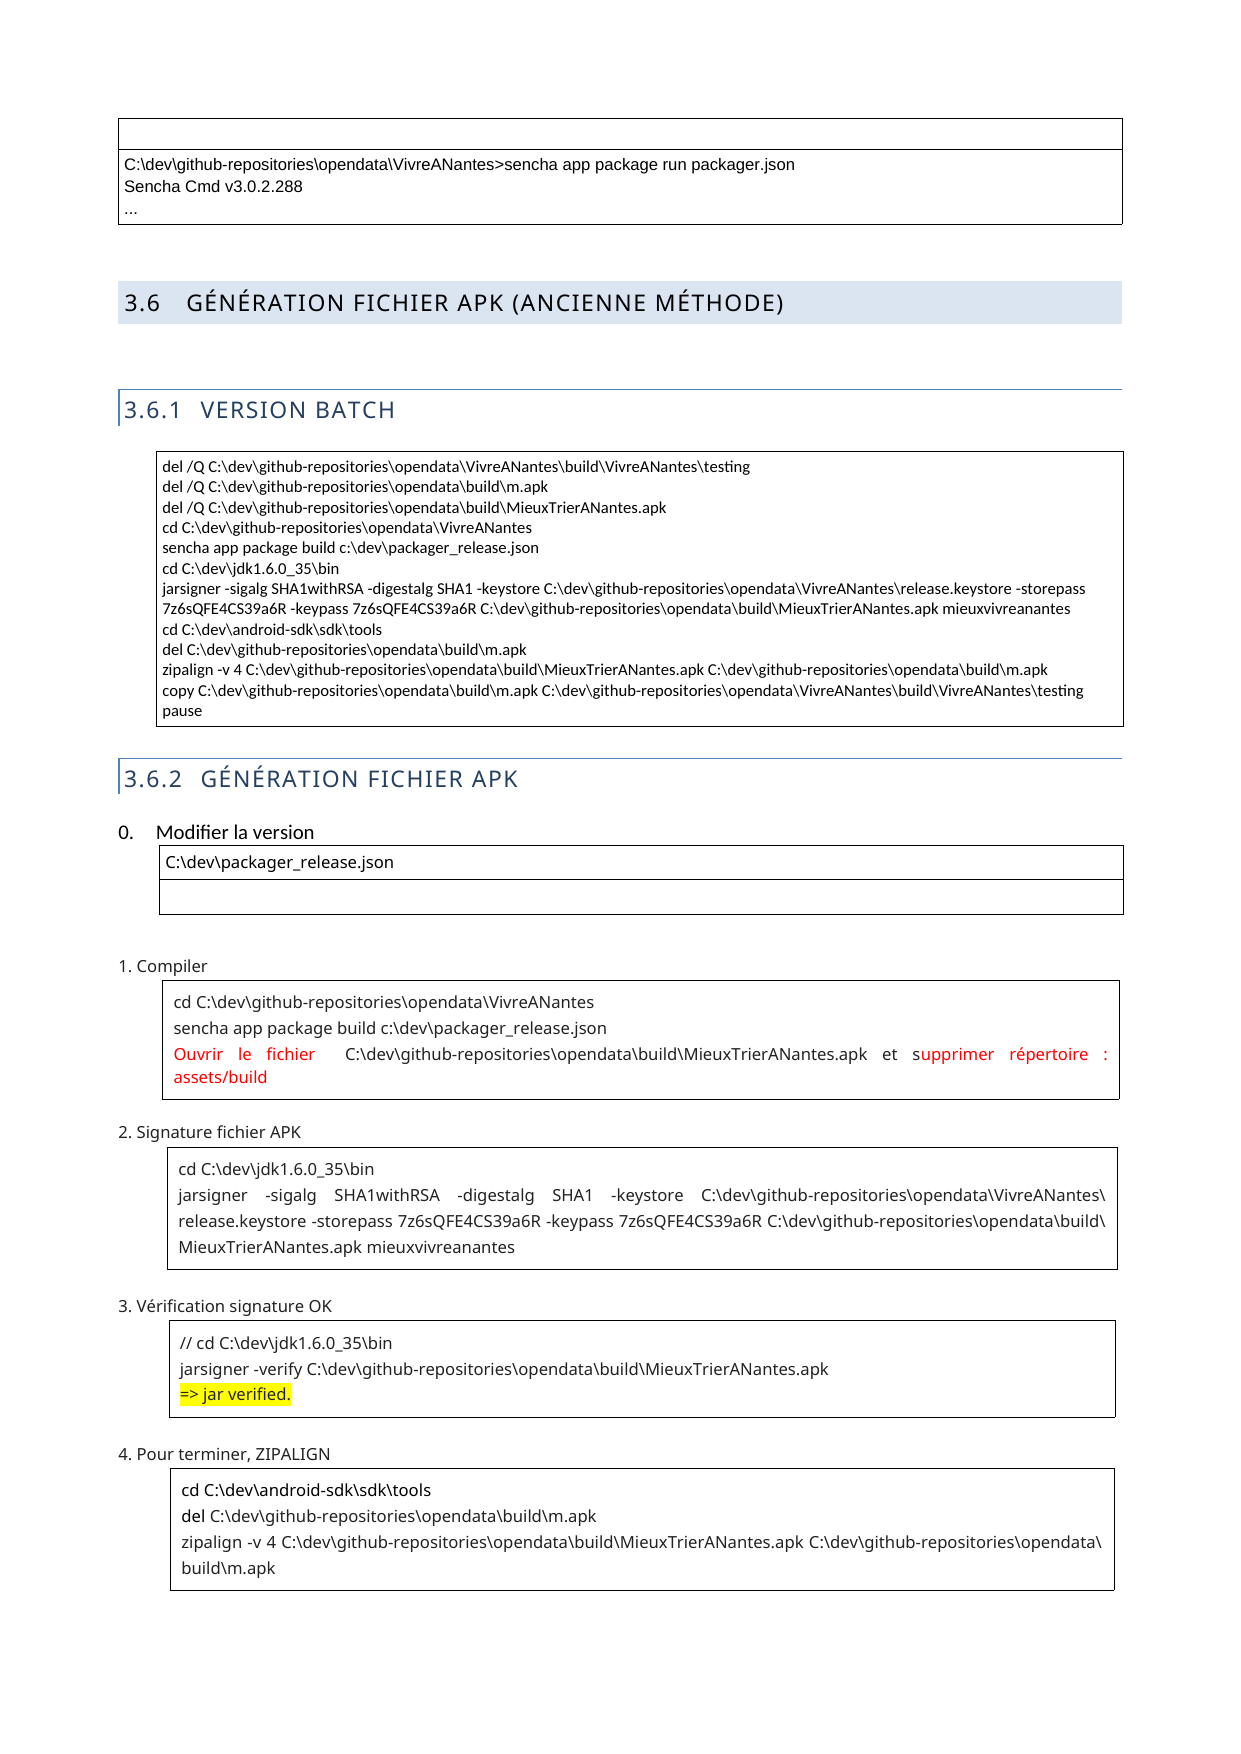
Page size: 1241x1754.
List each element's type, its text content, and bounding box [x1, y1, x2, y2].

table_header C:\dev\packager_release.json [160, 846, 1123, 879]
table_header // cd C:\dev\jdk1.6.0_35\bin jarsigner -verify C:\dev\github-repositories\opendata\build\MieuxTrierANantes.apk => jar verified. [166, 1318, 1118, 1420]
text 1. Compiler [118, 954, 1122, 977]
table_header cd C:\dev\github-repositories\opendata\VivreANantes sencha app package build c:\dev\packager_release.json Ouvrir le fichier C:\dev\github-repositories\opendata\build\MieuxTrierANantes.apk et supprimer répertoire : assets/build [159, 977, 1122, 1102]
table_header cd C:\dev\jdk1.6.0_35\bin jarsigner -sigalg SHA1withRSA -digestalg SHA1 -keystore C:\dev\github-repositories\opendata\VivreANantes\release.keystore -storepass 7z6sQFE4CS39a6R -keypass 7z6sQFE4CS39a6R C:\dev\github-repositories\opendata\build\MieuxTrierANantes.apk mieuxvivreanantes [164, 1144, 1120, 1272]
subtitle Version batch [120, 390, 1122, 426]
list Modifier la version [118, 819, 1122, 845]
subtitle Génération fichier APK (ancienne méthode) [124, 287, 1116, 318]
text 2. Signature fichier APK [118, 1121, 1122, 1144]
subtitle Génération fichier APK [120, 759, 1122, 794]
text 4. Pour terminer, ZIPALIGN [118, 1442, 1122, 1465]
table_cell [160, 880, 1123, 913]
table_cell C:\dev\github-repositories\opendata\VivreANantes>sencha app package run packager.json Sencha Cmd v3.0.2.288 ... [119, 150, 1122, 223]
text 3. Vérification signature OK [118, 1295, 1122, 1317]
table_header [119, 119, 1122, 149]
table_header del /Q C:\dev\github-repositories\opendata\VivreANantes\build\VivreANantes\testing del /Q C:\dev\github-repositories\opendata\build\m.apk del /Q C:\dev\github-repositories\opendata\build\MieuxTrierANantes.apk cd C:\dev\github-repositories\opendata\VivreANantes sencha app package build c:\dev\packager_release.json cd C:\dev\jdk1.6.0_35\bin jarsigner -sigalg SHA1withRSA -digestalg SHA1 -keystore C:\dev\github-repositories\opendata\VivreANantes\release.keystore -storepass 7z6sQFE4CS39a6R -keypass 7z6sQFE4CS39a6R C:\dev\github-repositories\opendata\build\MieuxTrierANantes.apk mieuxvivreanantes cd C:\dev\android-sdk\sdk\tools del C:\dev\github-repositories\opendata\build\m.apk zipalign -v 4 C:\dev\github-repositories\opendata\build\MieuxTrierANantes.apk C:\dev\github-repositories\opendata\build\m.apk copy C:\dev\github-repositories\opendata\build\m.apk C:\dev\github-repositories\opendata\VivreANantes\build\VivreANantes\testing pause [157, 452, 1123, 726]
table_header cd C:\dev\android-sdk\sdk\tools del C:\dev\github-repositories\opendata\build\m.apk zipalign -v 4 C:\dev\github-repositories\opendata\build\MieuxTrierANantes.apk C:\dev\github-repositories\opendata\build\m.apk [167, 1465, 1117, 1593]
